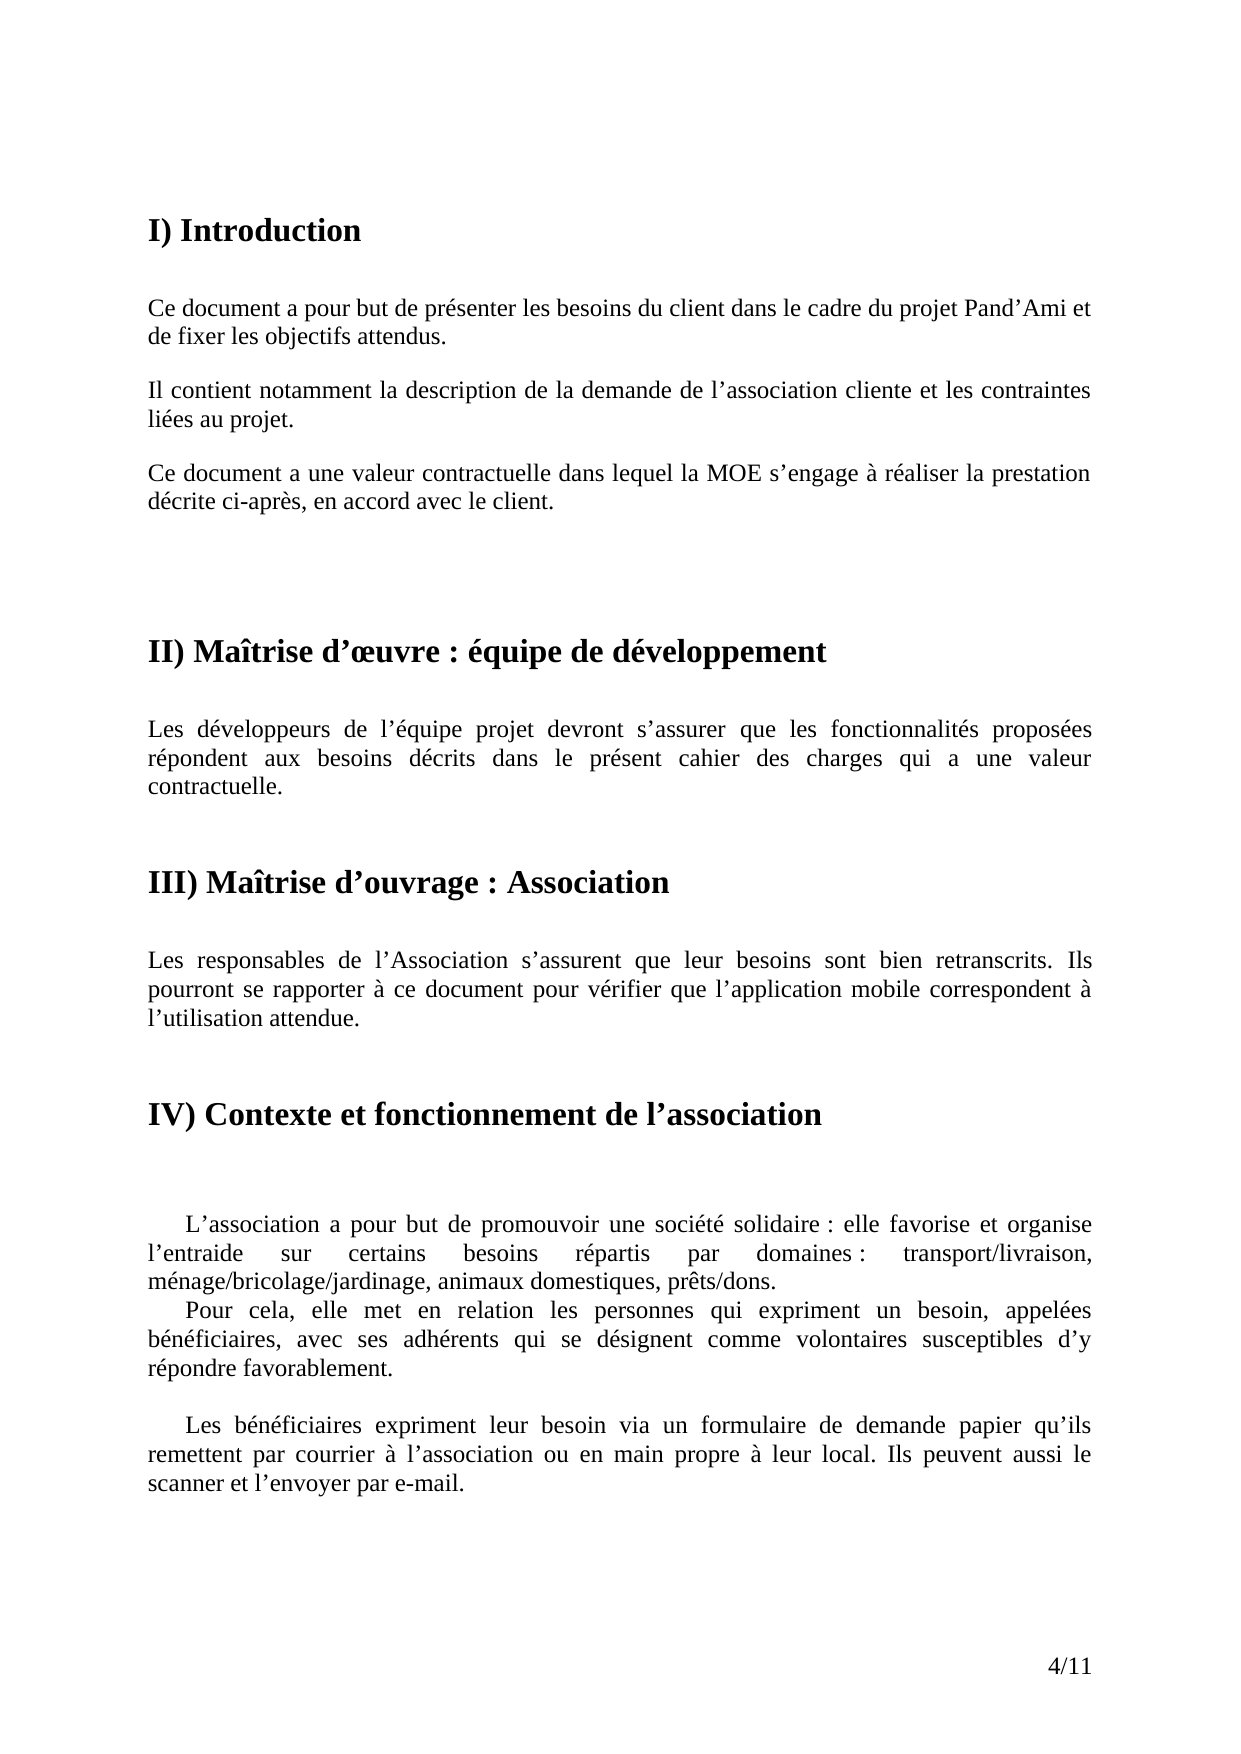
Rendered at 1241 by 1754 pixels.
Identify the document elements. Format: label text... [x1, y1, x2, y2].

subtitle II) Maîtrise d’œuvre : équipe de développement [148, 631, 1092, 670]
text Ce document a pour but de présenter les besoins du client dans le cadre du projet Pand’Ami et de fixer les objectifs attendus. [148, 293, 1092, 350]
text Ce document a une valeur contractuelle dans lequel la MOE s’engage à réaliser la prestation décrite ci-après, en accord avec le client. [148, 458, 1092, 515]
subtitle IV) Contexte et fonctionnement de l’association [148, 1094, 1092, 1132]
text Les bénéficiaires expriment leur besoin via un formulaire de demande papier qu’ils remettent par courrier à l’association ou en main propre à leur local. Ils peuvent aussi le scanner et l’envoyer par e-mail. [148, 1410, 1092, 1496]
text Les responsables de l’Association s’assurent que leur besoins sont bien retranscrits. Ils pourront se rapporter à ce document pour vérifier que l’application mobile correspondent à l’utilisation attendue. [148, 945, 1092, 1031]
text L’association a pour but de promouvoir une société solidaire : elle favorise et organise l’entraide sur certains besoins répartis par domaines : transport/livraison, ménage/bricolage/jardinage, animaux domestiques, prêts/dons. [148, 1209, 1092, 1295]
text Il contient notamment la description de la demande de l’association cliente et les contraintes liées au projet. [148, 375, 1092, 433]
text Les développeurs de l’équipe projet devront s’assurer que les fonctionnalités proposées répondent aux besoins décrits dans le présent cahier des charges qui a une valeur contractuelle. [148, 714, 1092, 800]
subtitle III) Maîtrise d’ouvrage : Association [148, 863, 1092, 901]
text Pour cela, elle met en relation les personnes qui expriment un besoin, appelées bénéficiaires, avec ses adhérents qui se désignent comme volontaires susceptibles d’y répondre favorablement. [148, 1295, 1092, 1381]
subtitle I) Introduction [148, 210, 1092, 248]
